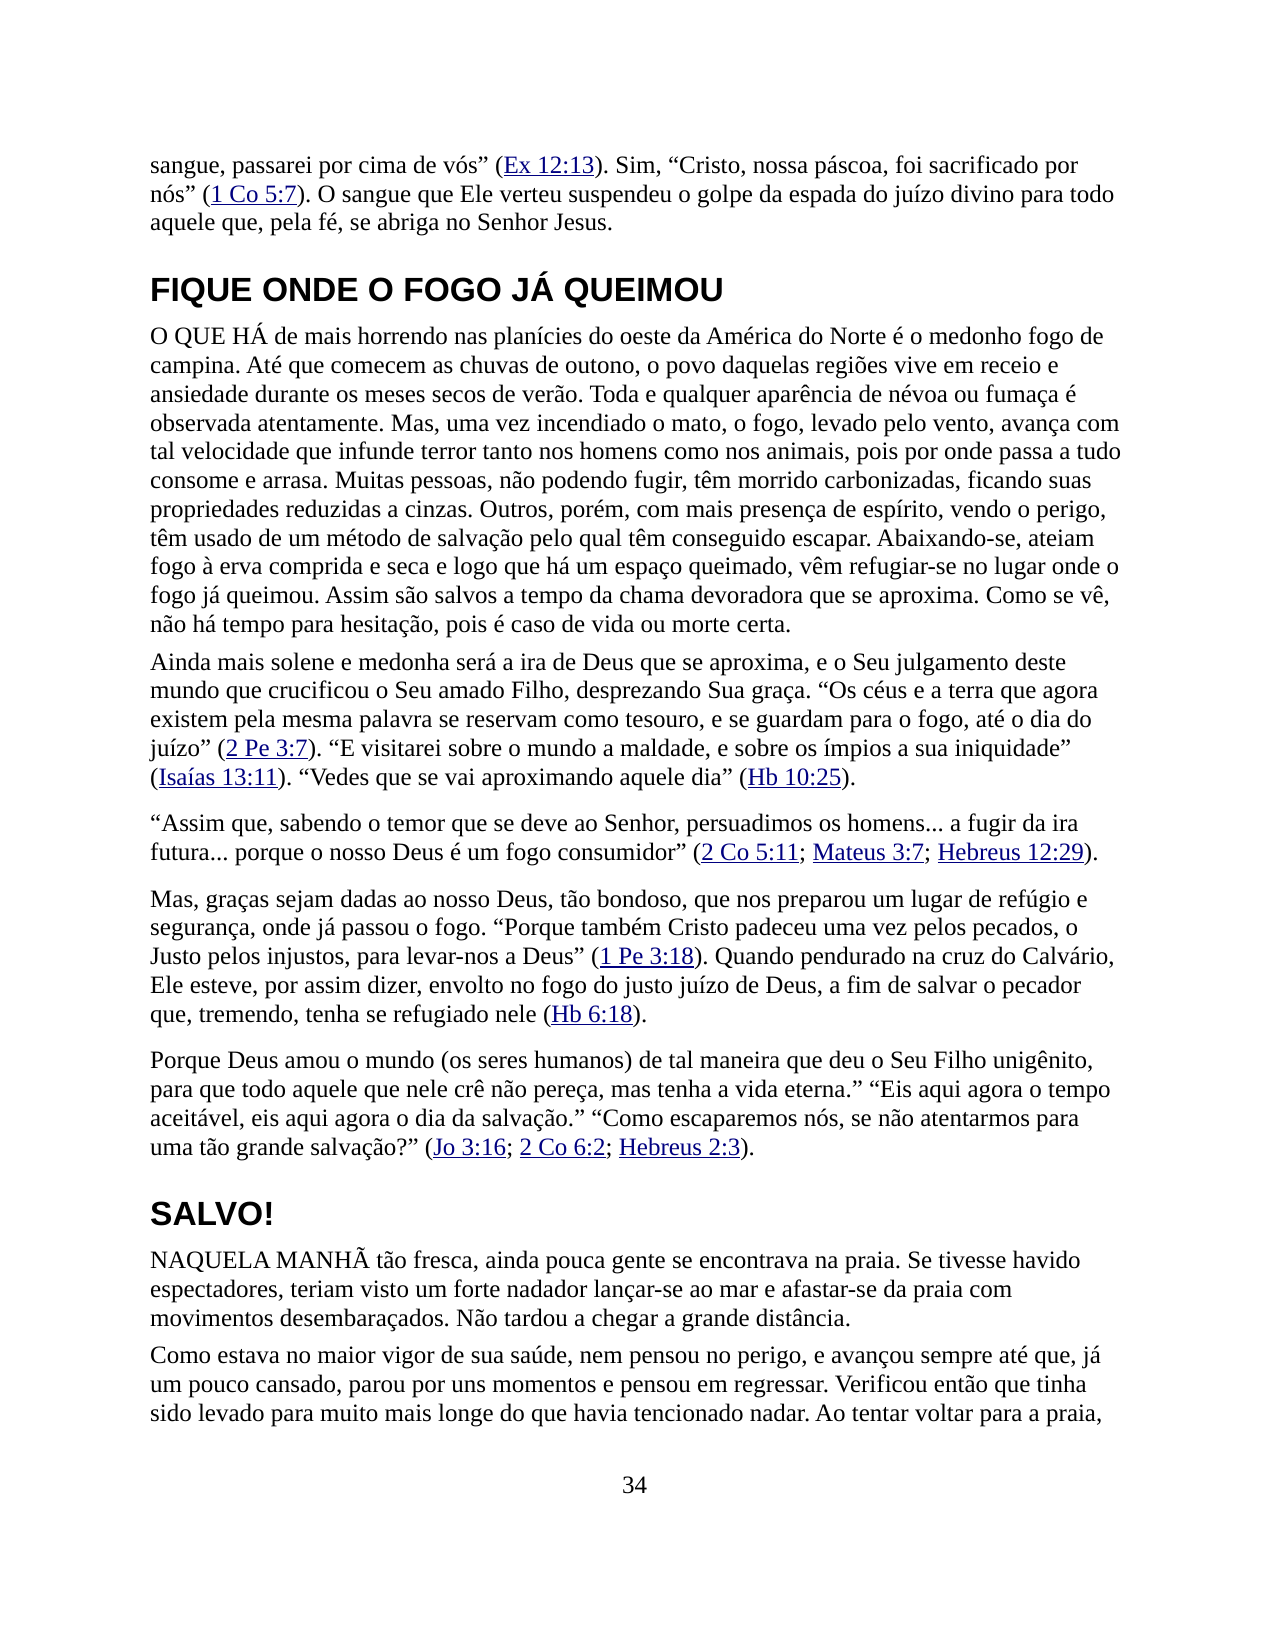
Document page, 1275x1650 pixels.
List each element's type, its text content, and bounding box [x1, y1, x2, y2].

text O QUE HÁ de mais horrendo nas planícies do oeste da América do Norte é o medonho fogo de campina. Até que comecem as chuvas de outono, o povo daquelas regiões vive em receio e ansiedade durante os meses secos de verão. Toda e qualquer aparência de névoa ou fumaça é observada atentamente. Mas, uma vez incendiado o mato, o fogo, levado pelo vento, avança com tal velocidade que infunde terror tanto nos homens como nos animais, pois por onde passa a tudo consome e arrasa. Muitas pessoas, não podendo fugir, têm morrido carbonizadas, ficando suas propriedades reduzidas a cinzas. Outros, porém, com mais presença de espírito, vendo o perigo, têm usado de um método de salvação pelo qual têm conseguido escapar. Abaixando-se, ateiam fogo à erva comprida e seca e logo que há um espaço queimado, vêm refugiar-se no lugar onde o fogo já queimou. Assim são salvos a tempo da chama devoradora que se aproxima. Como se vê, não há tempo para hesitação, pois é caso de vida ou morte certa. [150, 321, 1125, 638]
text Como estava no maior vigor de sua saúde, nem pensou no perigo, e avançou sempre até que, já um pouco cansado, parou por uns momentos e pensou em regressar. Verificou então que tinha sido levado para muito mais longe do que havia tencionado nadar. Ao tentar voltar para a praia, [150, 1341, 1125, 1427]
text Ainda mais solene e medonha será a ira de Deus que se aproxima, e o Seu julgamento deste mundo que crucificou o Seu amado Filho, desprezando Sua graça. “Os céus e a terra que agora existem pela mesma palavra se reservam como tesouro, e se guardam para o fogo, até o dia do juízo” (2 Pe 3:7). “E visitarei sobre o mundo a maldade, e sobre os ímpios a sua iniquidade” (Isaías 13:11). “Vedes que se vai aproximando aquele dia” (Hb 10:25). [150, 647, 1125, 790]
text “Assim que, sabendo o temor que se deve ao Senhor, persuadimos os homens... a fugir da ira futura... porque o nosso Deus é um fogo consumidor” (2 Co 5:11; Mateus 3:7; Hebreus 12:29). [150, 808, 1125, 866]
subtitle FIQUE ONDE O FOGO JÁ QUEIMOU [150, 270, 1125, 309]
text Mas, graças sejam dadas ao nosso Deus, tão bondoso, que nos preparou um lugar de refúgio e segurança, onde já passou o fogo. “Porque também Cristo padeceu uma vez pelos pecados, o Justo pelos injustos, para levar-nos a Deus” (1 Pe 3:18). Quando pendurado na cruz do Calvário, Ele esteve, por assim dizer, envolto no fogo do justo juízo de Deus, a fim de salvar o pecador que, tremendo, tenha se refugiado nele (Hb 6:18). [150, 884, 1125, 1027]
text NAQUELA MANHÃ tão fresca, ainda pouca gente se encontrava na praia. Se tivesse havido espectadores, teriam visto um forte nadador lançar-se ao mar e afastar-se da praia com movimentos desembaraçados. Não tardou a chegar a grande distância. [150, 1245, 1125, 1332]
subtitle SALVO! [150, 1194, 1125, 1233]
text Porque Deus amou o mundo (os seres humanos) de tal maneira que deu o Seu Filho unigênito, para que todo aquele que nele crê não pereça, mas tenha a vida eterna.” “Eis aqui agora o tempo aceitável, eis aqui agora o dia da salvação.” “Como escaparemos nós, se não atentarmos para uma tão grande salvação?” (Jo 3:16; 2 Co 6:2; Hebreus 2:3). [150, 1045, 1125, 1160]
text sangue, passarei por cima de vós” (Ex 12:13). Sim, “Cristo, nossa páscoa, foi sacrificado por nós” (1 Co 5:7). O sangue que Ele verteu suspendeu o golpe da espada do juízo divino para todo aquele que, pela fé, se abriga no Senhor Jesus. [150, 150, 1125, 236]
